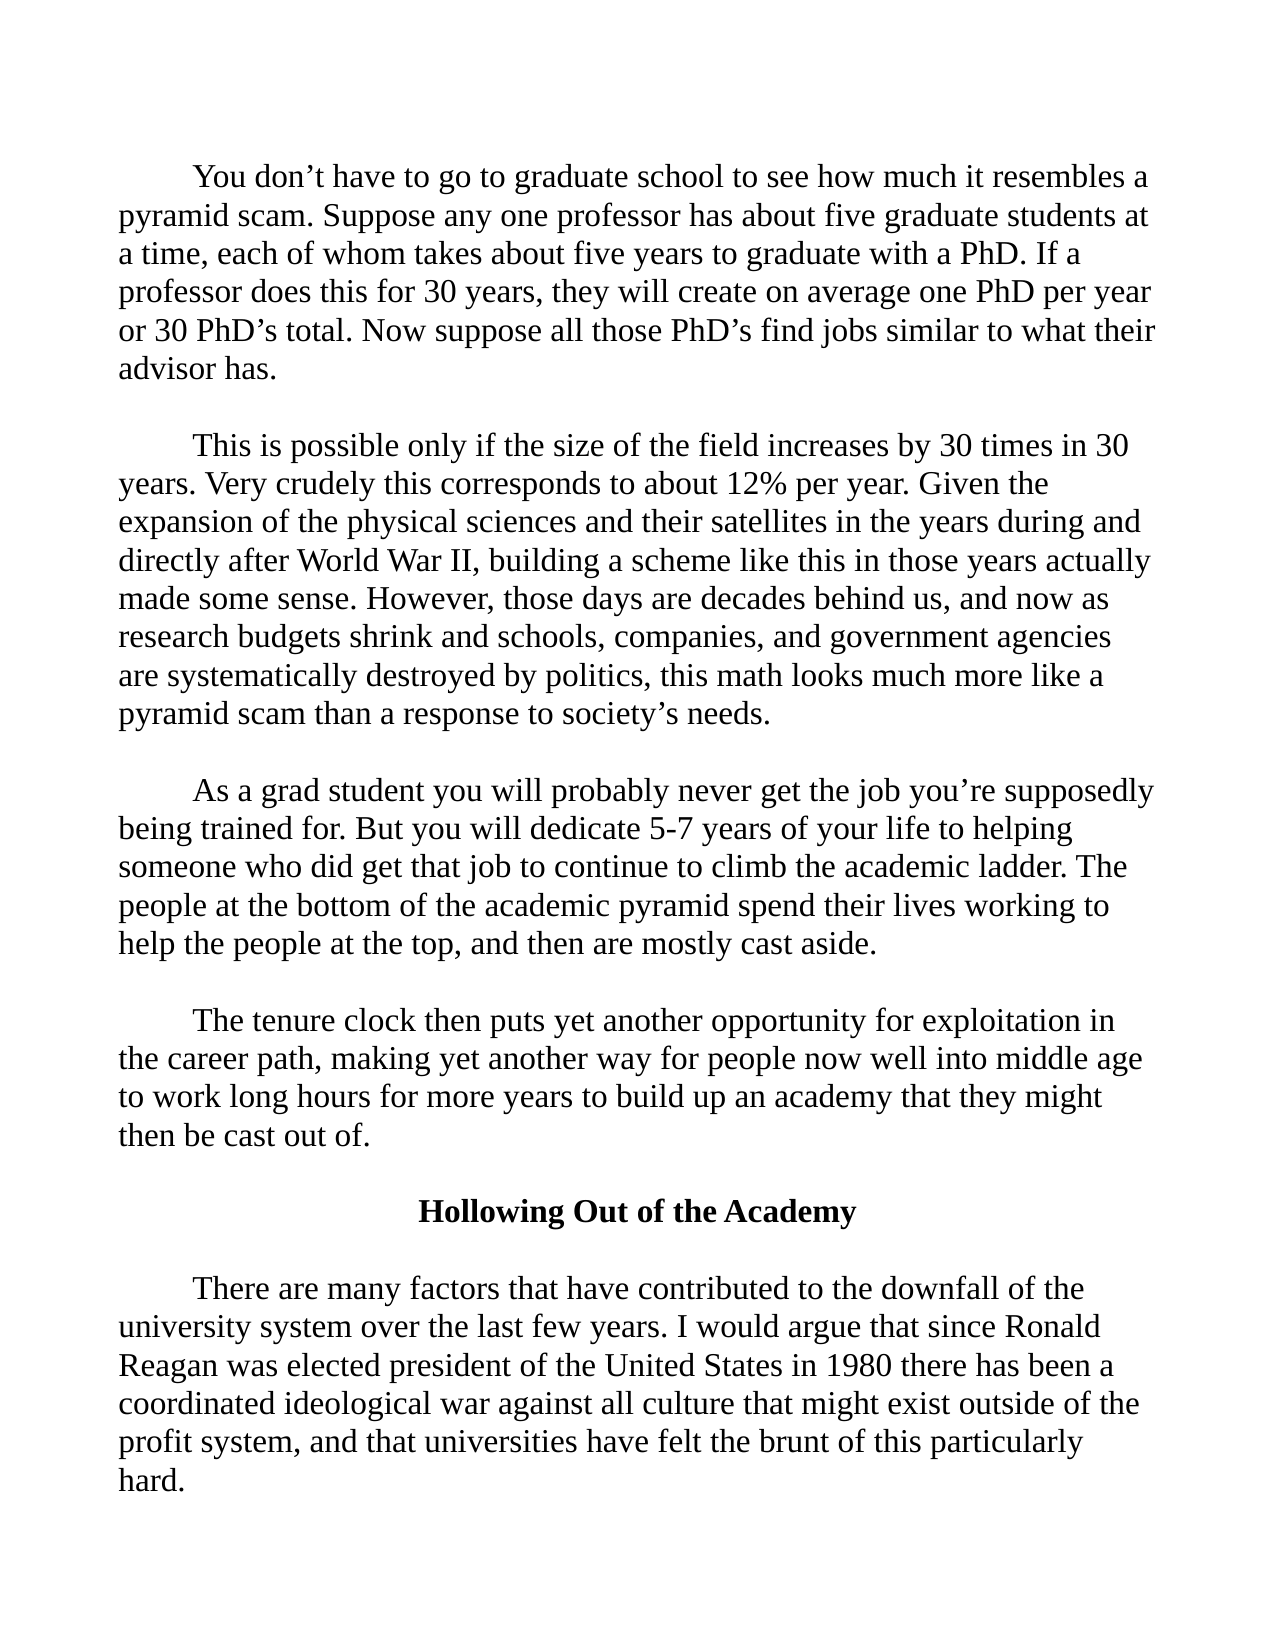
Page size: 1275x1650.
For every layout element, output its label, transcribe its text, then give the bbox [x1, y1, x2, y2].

text The tenure clock then puts yet another opportunity for exploitation in the career path, making yet another way for people now well into middle age to work long hours for more years to build up an academy that they might then be cast out of. [118, 1000, 1157, 1153]
text Hollowing Out of the Academy [118, 1191, 1157, 1230]
text As a grad student you will probably never get the job you’re supposedly being trained for. But you will dedicate 5-7 years of your life to helping someone who did get that job to continue to climb the academic ladder. The people at the bottom of the academic pyramid spend their lives working to help the people at the top, and then are mostly cast aside. [118, 770, 1157, 961]
text You don’t have to go to graduate school to see how much it resembles a pyramid scam. Suppose any one professor has about five graduate students at a time, each of whom takes about five years to graduate with a PhD. If a professor does this for 30 years, they will create on average one PhD per year or 30 PhD’s total. Now suppose all those PhD’s find jobs similar to what their advisor has. [118, 156, 1157, 386]
text There are many factors that have contributed to the downfall of the university system over the last few years. I would argue that since Ronald Reagan was elected president of the United States in 1980 there has been a coordinated ideological war against all culture that might exist outside of the profit system, and that universities have felt the brunt of this particularly hard. [118, 1268, 1157, 1498]
text This is possible only if the size of the field increases by 30 times in 30 years. Very crudely this corresponds to about 12% per year. Given the expansion of the physical sciences and their satellites in the years during and directly after World War II, building a scheme like this in those years actually made some sense. However, those days are decades behind us, and now as research budgets shrink and schools, companies, and government agencies are systematically destroyed by politics, this math looks much more like a pyramid scam than a response to society’s needs. [118, 425, 1157, 731]
